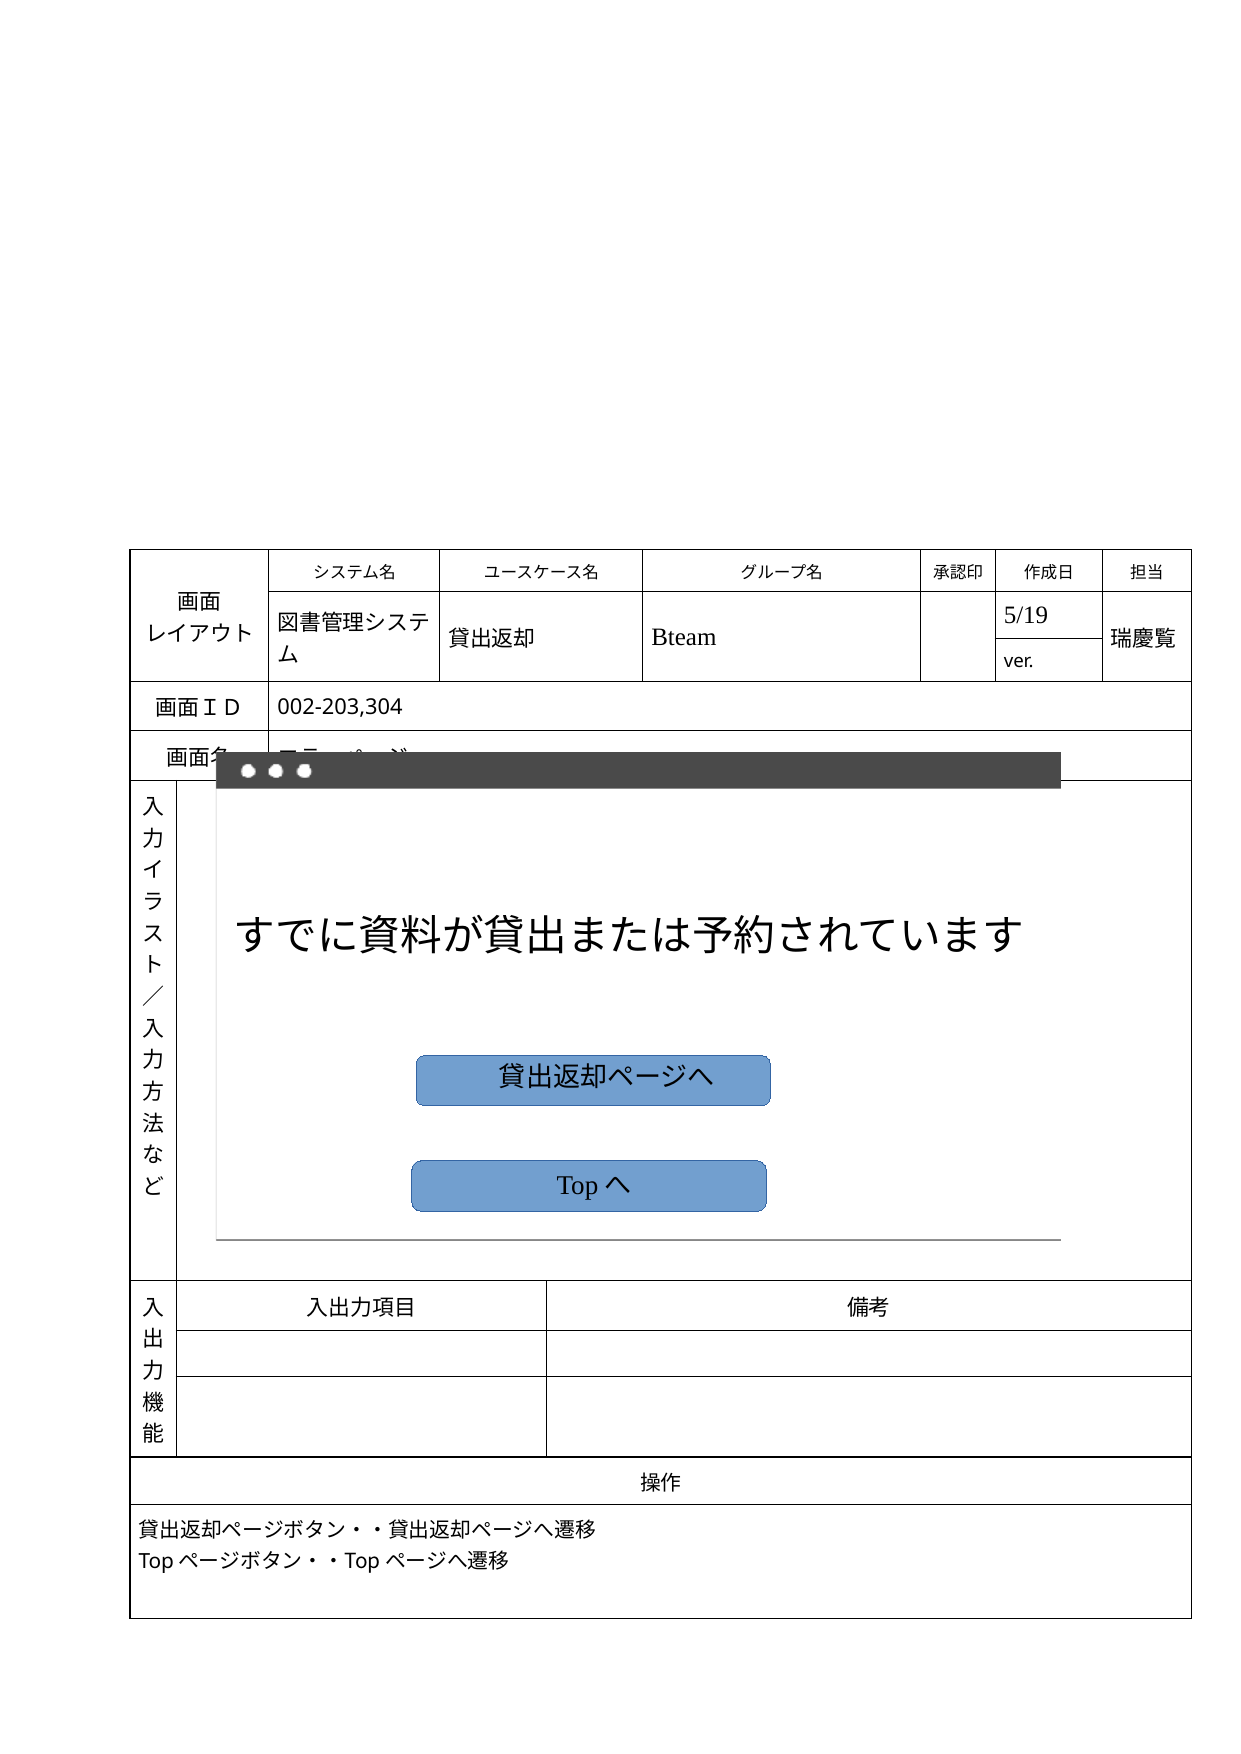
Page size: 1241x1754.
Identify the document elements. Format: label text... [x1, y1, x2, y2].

table_header グループ名 [643, 550, 920, 591]
table_cell 操作 [131, 1458, 1191, 1504]
table_cell 図書管理システム [269, 592, 439, 681]
table_cell ver. [996, 639, 1102, 681]
table_cell [177, 781, 1191, 1280]
table_header 作成日 [996, 550, 1102, 591]
table_cell 入出力項目 [177, 1281, 546, 1330]
table_cell 備考 [547, 1281, 1191, 1330]
table_cell [547, 1331, 1191, 1376]
table_cell 5/19 [996, 592, 1102, 638]
table_cell 入出力機能 [131, 1281, 176, 1456]
table_cell [921, 592, 995, 681]
table_header 担当 [1103, 550, 1191, 591]
table_header 画面 レイアウト [131, 550, 268, 681]
table_header システム名 [269, 550, 439, 591]
table_cell 貸出返却ページボタン・・貸出返却ページへ遷移 Topページボタン・・Topページへ遷移 [131, 1505, 1191, 1617]
table_cell [547, 1377, 1191, 1456]
table_cell エラーページ [269, 731, 1191, 780]
table_cell 画面ＩＤ [131, 682, 268, 730]
table_cell Bteam [643, 592, 920, 681]
table_cell [177, 1331, 546, 1376]
table_cell 画面名 [131, 731, 268, 780]
table_header ユースケース名 [440, 550, 642, 591]
table_cell 入力イラスト／入力方法など [131, 781, 176, 1280]
table_cell 002-203,304 [269, 682, 1191, 730]
table_cell 貸出返却 [440, 592, 642, 681]
picture [215, 752, 1061, 1245]
table_cell [177, 1377, 546, 1456]
table_header 承認印 [921, 550, 995, 591]
table_cell 瑞慶覧 [1103, 592, 1191, 681]
